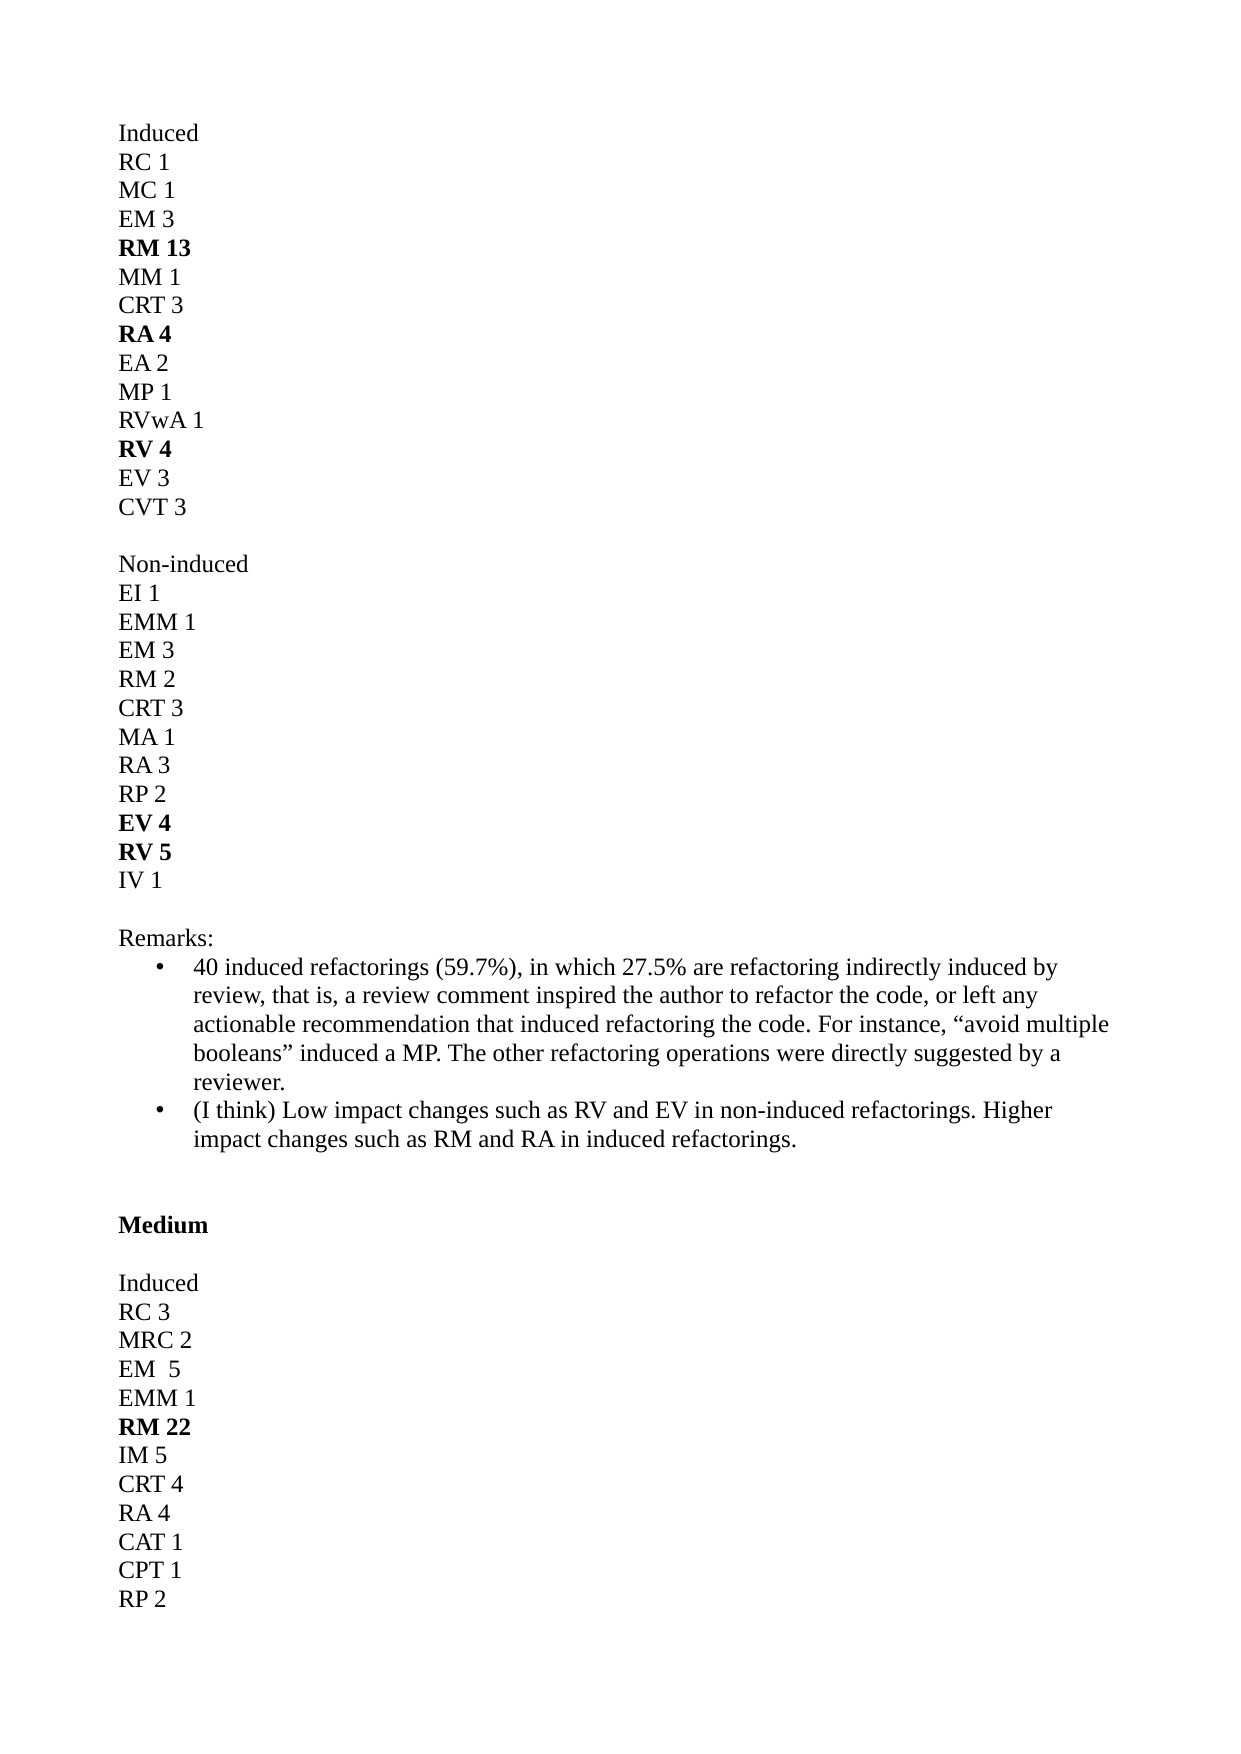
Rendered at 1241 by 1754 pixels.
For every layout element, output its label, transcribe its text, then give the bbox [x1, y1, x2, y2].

text EM 3 [118, 636, 1122, 664]
text MP 1 [118, 377, 1122, 406]
text RA 4 [118, 1498, 1122, 1527]
text EMM 1 [118, 1383, 1122, 1412]
text RM 13 [118, 233, 1122, 262]
text RP 2 [118, 779, 1122, 808]
text CAT 1 [118, 1527, 1122, 1556]
text EM 3 [118, 204, 1122, 233]
text EV 3 [118, 463, 1122, 492]
text RV 5 [118, 837, 1122, 866]
text MRC 2 [118, 1326, 1122, 1354]
text CRT 3 [118, 291, 1122, 319]
text EMM 1 [118, 607, 1122, 636]
text MM 1 [118, 262, 1122, 291]
text EA 2 [118, 348, 1122, 377]
text MA 1 [118, 722, 1122, 751]
text RA 4 [118, 319, 1122, 348]
text CRT 4 [118, 1469, 1122, 1498]
text EI 1 [118, 578, 1122, 607]
text Remarks: [118, 923, 1122, 952]
text CRT 3 [118, 693, 1122, 722]
text RVwA 1 [118, 406, 1122, 434]
list 40 induced refactorings (59.7%), in which 27.5% are refactoring indirectly induced by review, that is, a review comment inspired the author to refactor the code, or left any actionable recommendation that induced refactoring the code. For instance, “avoid multiple booleans” induced a MP. The other refactoring operations were directly suggested by a reviewer. [156, 952, 1122, 1096]
text RP 2 [118, 1584, 1122, 1613]
text RV 4 [118, 434, 1122, 463]
text RM 22 [118, 1412, 1122, 1441]
text Medium [118, 1211, 1122, 1239]
text RC 1 [118, 147, 1122, 176]
text IM 5 [118, 1441, 1122, 1469]
text RM 2 [118, 664, 1122, 693]
text Induced [118, 118, 1122, 147]
text EV 4 [118, 808, 1122, 837]
text CVT 3 [118, 492, 1122, 521]
text RA 3 [118, 751, 1122, 779]
text Induced [118, 1268, 1122, 1297]
text EM 5 [118, 1354, 1122, 1383]
text Non-induced [118, 549, 1122, 578]
list (I think) Low impact changes such as RV and EV in non-induced refactorings. Higher impact changes such as RM and RA in induced refactorings. [156, 1096, 1122, 1153]
text CPT 1 [118, 1556, 1122, 1584]
text RC 3 [118, 1297, 1122, 1326]
text MC 1 [118, 176, 1122, 204]
text IV 1 [118, 866, 1122, 894]
